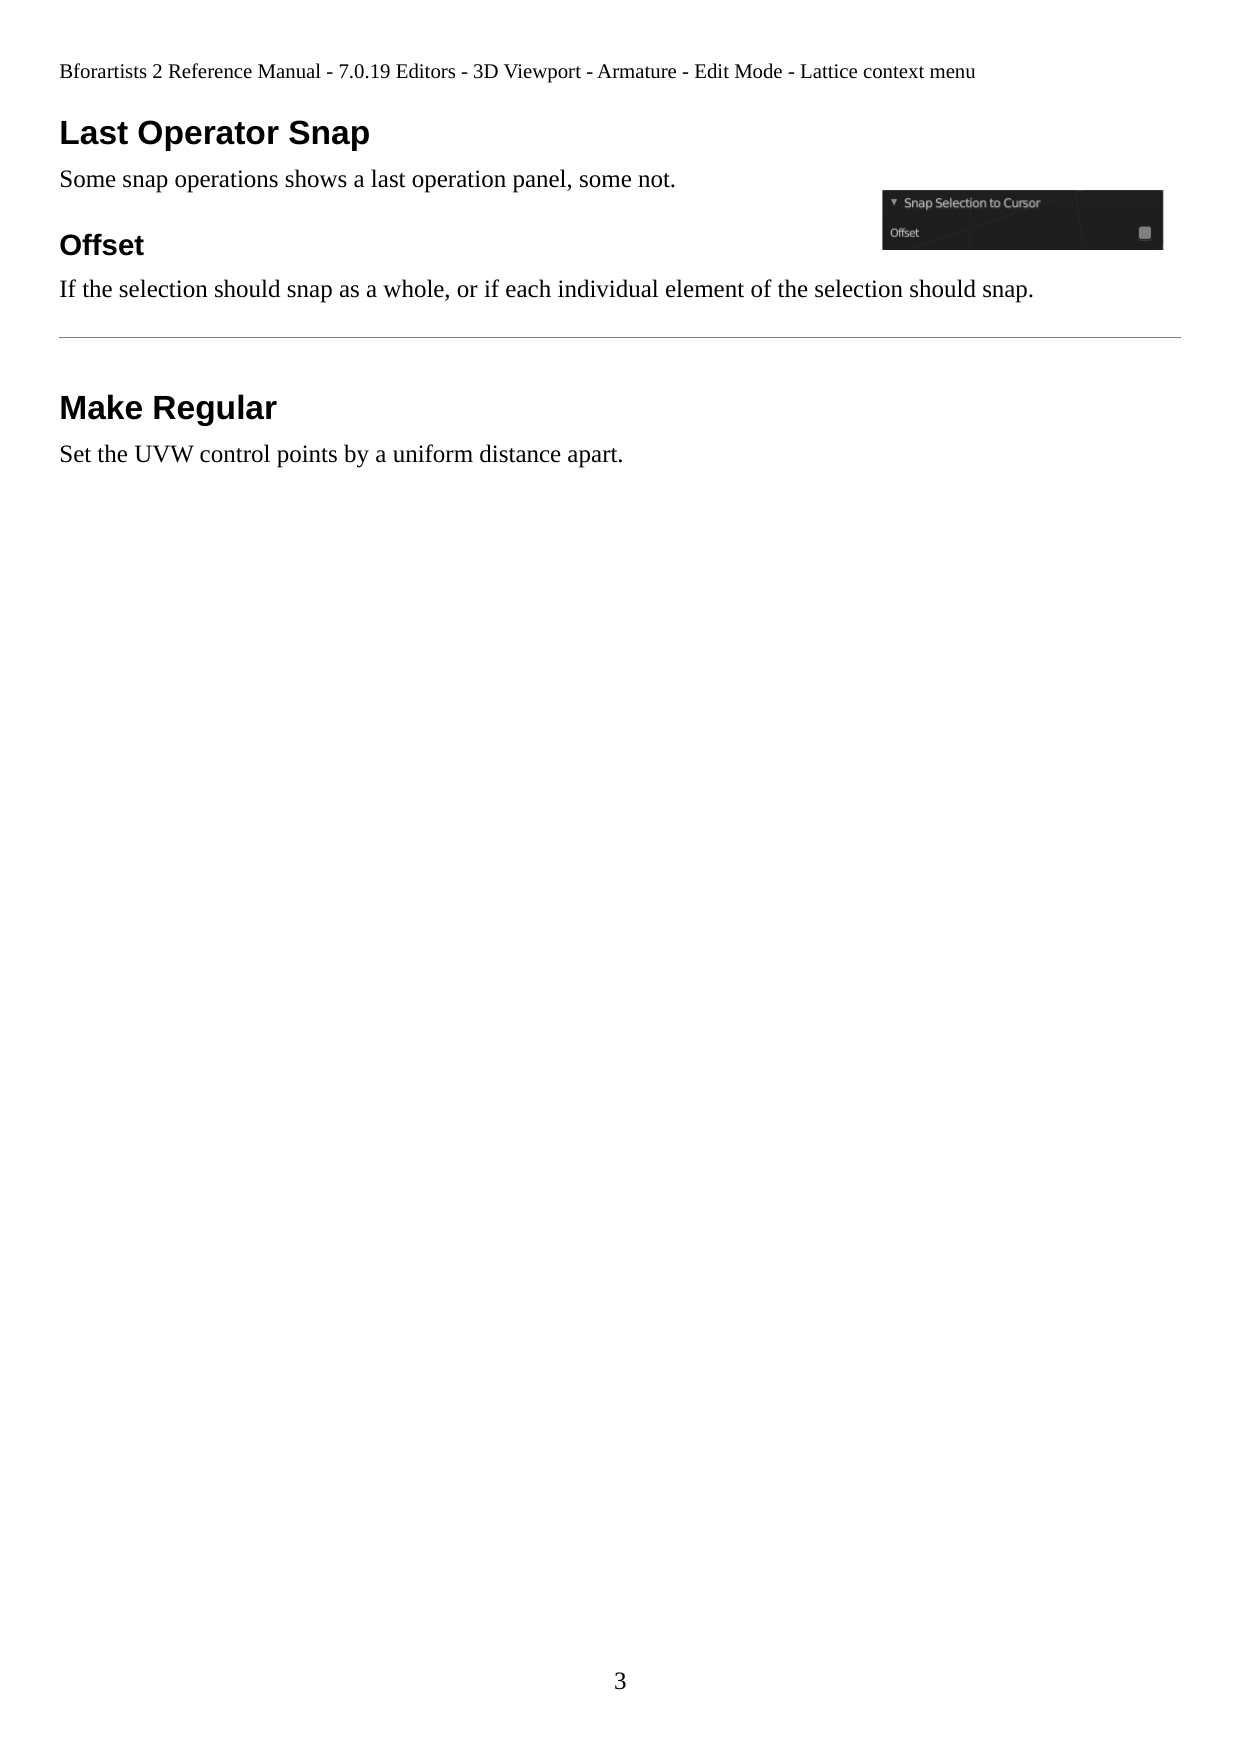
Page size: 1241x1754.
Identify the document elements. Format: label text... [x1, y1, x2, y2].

subtitle Make Regular [59, 388, 1181, 426]
subtitle Last Operator Snap [59, 113, 1181, 151]
text Some snap operations shows a last operation panel, some not. [59, 164, 1181, 192]
subtitle Offset [59, 227, 1181, 261]
text Set the UVW control points by a uniform distance apart. [59, 439, 1181, 468]
picture [882, 190, 1164, 250]
text If the selection should snap as a whole, or if each individual element of the selection should snap. [59, 274, 1181, 302]
